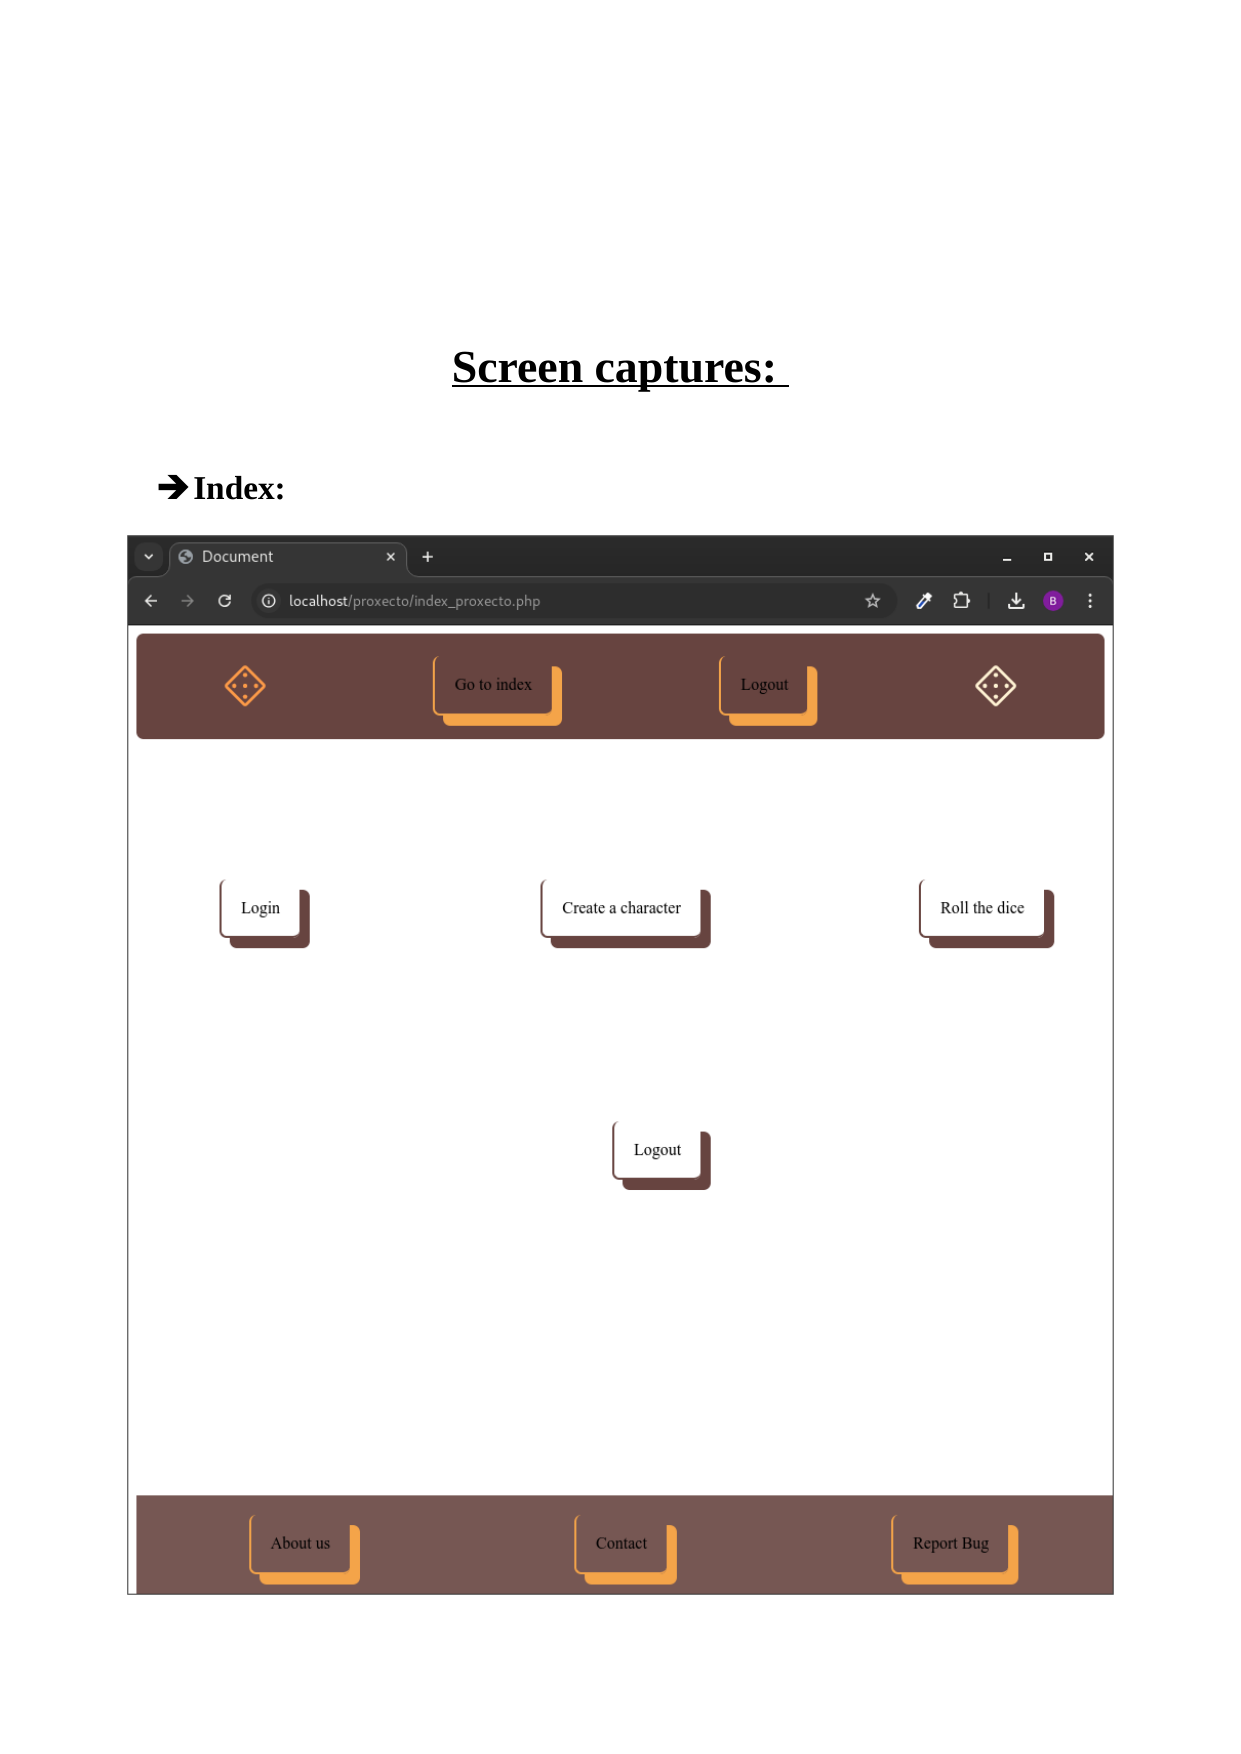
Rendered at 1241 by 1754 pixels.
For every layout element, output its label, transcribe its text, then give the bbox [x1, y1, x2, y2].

picture [118, 526, 1123, 1604]
list Index: [156, 469, 1122, 507]
text Screen captures: [118, 339, 1122, 392]
